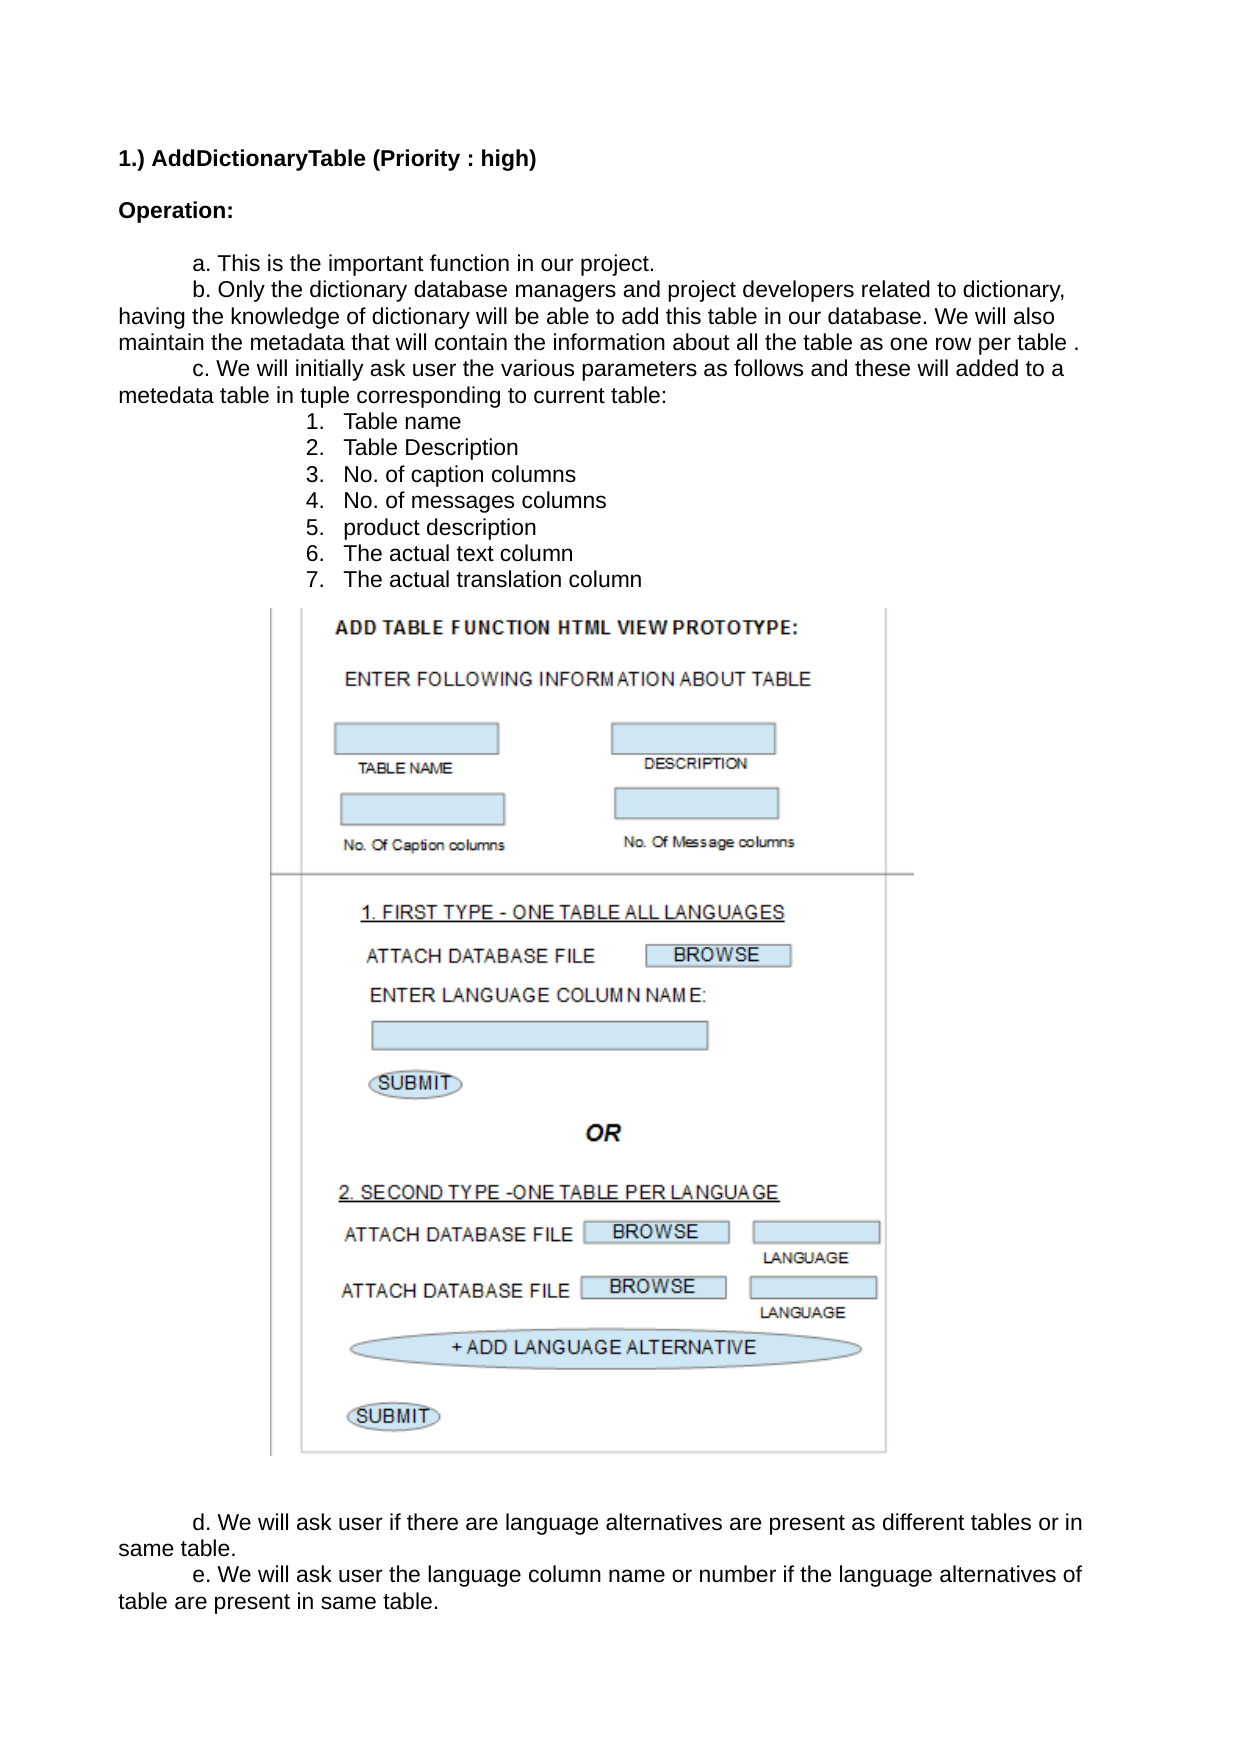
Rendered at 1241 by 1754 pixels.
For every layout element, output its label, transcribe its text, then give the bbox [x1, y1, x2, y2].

text d. We will ask user if there are language alternatives are present as different tables or in same table. [118, 1509, 1122, 1561]
list No. of messages columns [306, 487, 1122, 513]
picture [270, 608, 914, 1456]
text 1.) AddDictionaryTable (Priority : high) [118, 144, 1122, 171]
list product description [306, 513, 1122, 540]
text c. We will initially ask user the various parameters as follows and these will added to a metedata table in tuple corresponding to current table: [118, 355, 1122, 408]
text e. We will ask user the language column name or number if the language alternatives of table are present in same table. [118, 1561, 1122, 1614]
list Table Description [306, 434, 1122, 461]
text a. This is the important function in our project. [118, 250, 1122, 276]
list No. of caption columns [306, 461, 1122, 487]
text Operation: [118, 197, 1122, 223]
list The actual translation column [306, 566, 1122, 592]
text b. Only the dictionary database managers and project developers related to dictionary, having the knowledge of dictionary will be able to add this table in our database. We will also maintain the metadata that will contain the information about all the table as one row per table . [118, 276, 1122, 355]
list Table name [306, 408, 1122, 434]
list The actual text column [306, 540, 1122, 566]
